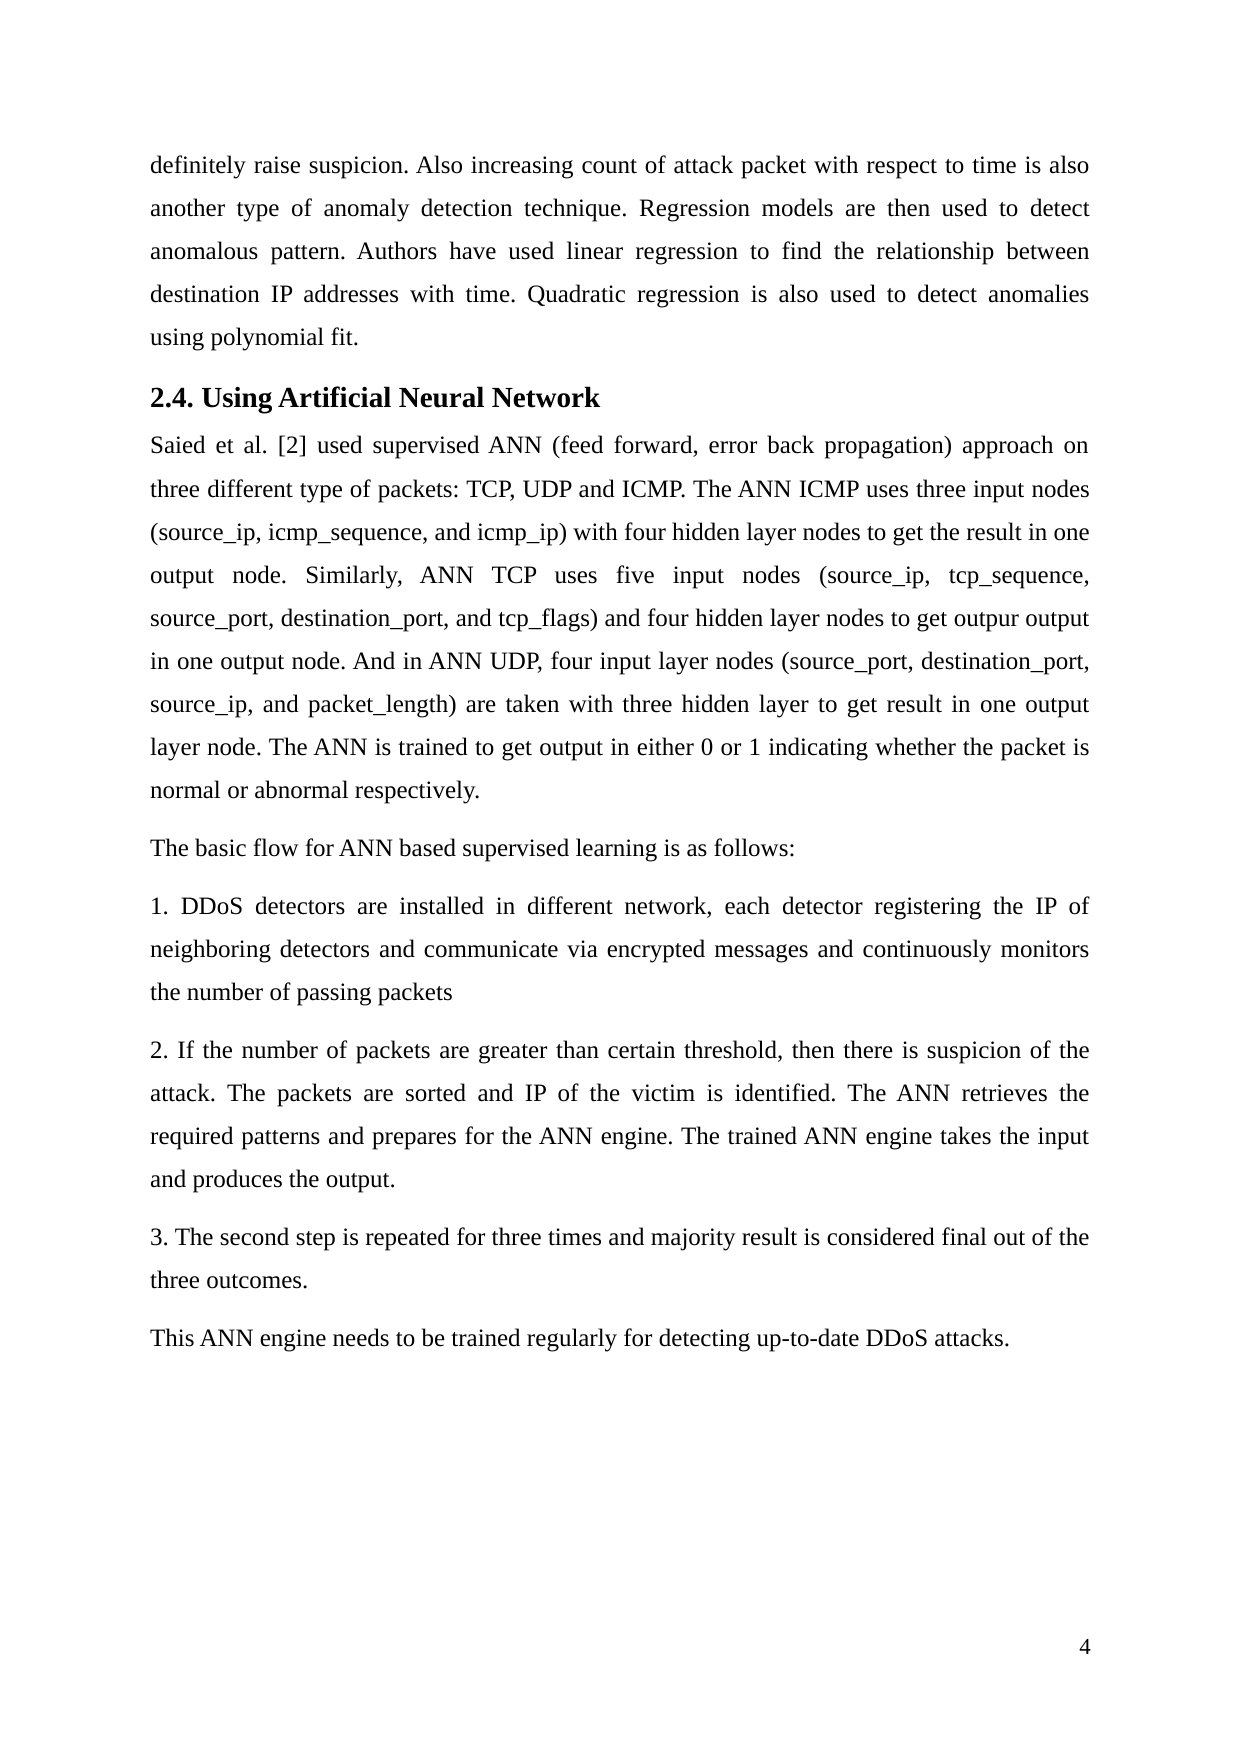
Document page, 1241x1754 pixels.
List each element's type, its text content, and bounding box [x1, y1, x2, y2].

text 2. If the number of packets are greater than certain threshold, then there is suspicion of the attack. The packets are sorted and IP of the victim is identified. The ANN retrieves the required patterns and prepares for the ANN engine. The trained ANN engine takes the input and produces the output. [150, 1035, 1091, 1193]
text This ANN engine needs to be trained regularly for detecting up-to-date DDoS attacks. [150, 1323, 1091, 1352]
text definitely raise suspicion. Also increasing count of attack packet with respect to time is also another type of anomaly detection technique. Regression models are then used to detect anomalous pattern. Authors have used linear regression to find the relationship between destination IP addresses with time. Quadratic regression is also used to detect anomalies using polynomial fit. [150, 150, 1091, 351]
text 3. The second step is repeated for three times and majority result is considered final out of the three outcomes. [150, 1222, 1091, 1294]
text The basic flow for ANN based supervised learning is as follows: [150, 833, 1091, 862]
text Saied et al. [2] used supervised ANN (feed forward, error back propagation) approach on three different type of packets: TCP, UDP and ICMP. The ANN ICMP uses three input nodes (source_ip, icmp_sequence, and icmp_ip) with four hidden layer nodes to get the result in one output node. Similarly, ANN TCP uses five input nodes (source_ip, tcp_sequence, source_port, destination_port, and tcp_flags) and four hidden layer nodes to get outpur output in one output node. And in ANN UDP, four input layer nodes (source_port, destination_port, source_ip, and packet_length) are taken with three hidden layer to get result in one output layer node. The ANN is trained to get output in either 0 or 1 indicating whether the packet is normal or abnormal respectively. [150, 431, 1091, 804]
text 1. DDoS detectors are installed in different network, each detector registering the IP of neighboring detectors and communicate via encrypted messages and continuously monitors the number of passing packets [150, 891, 1091, 1006]
subtitle 2.4. Using Artificial Neural Network [150, 380, 1091, 414]
